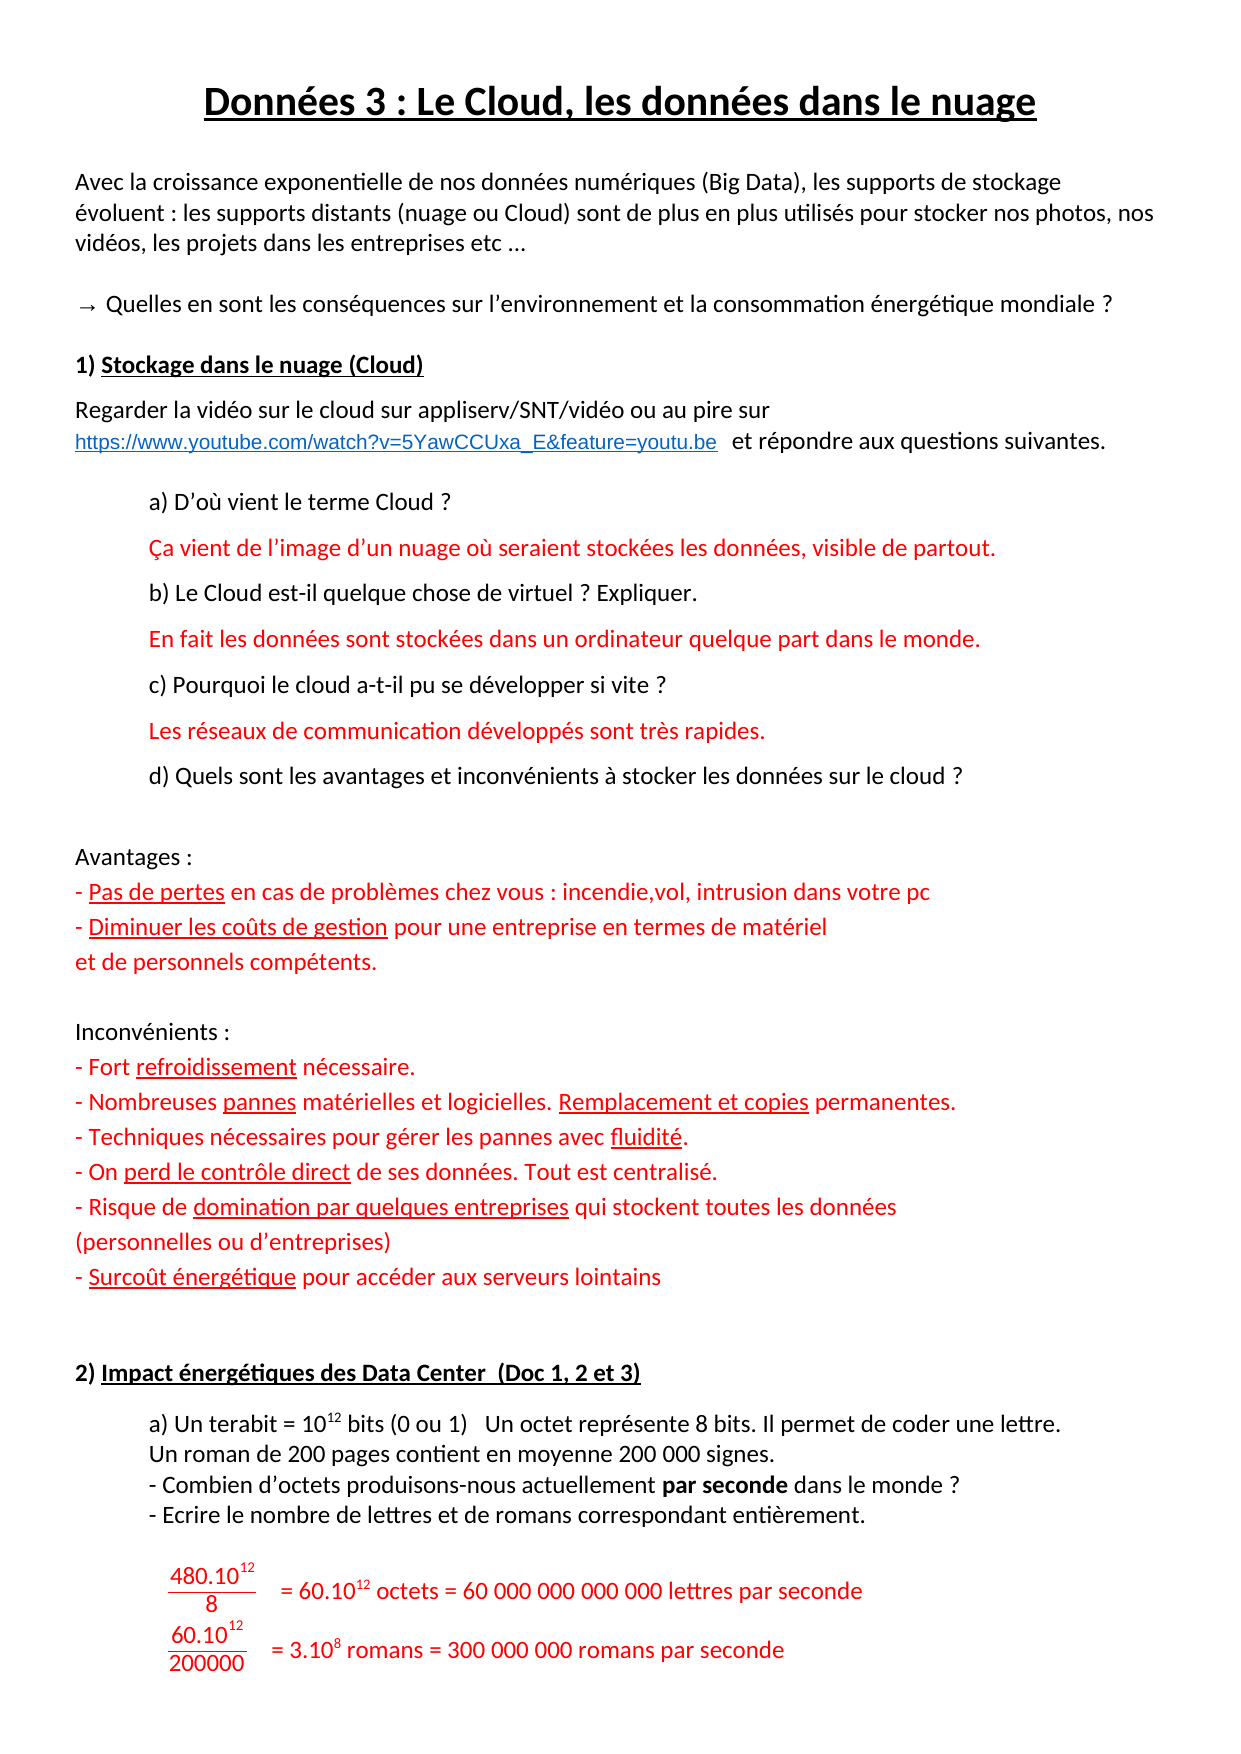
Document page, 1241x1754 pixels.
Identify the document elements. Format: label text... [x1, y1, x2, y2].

text - Ecrire le nombre de lettres et de romans correspondant entièrement. [75, 1500, 1165, 1530]
text d) Quels sont les avantages et inconvénients à stocker les données sur le cloud ? [75, 761, 1165, 791]
text et de personnels compétents. [75, 946, 1165, 977]
text - Fort refroidissement nécessaire. [75, 1051, 1165, 1082]
text Données 3 : Le Cloud, les données dans le nuage [75, 75, 1165, 126]
text a) D’où vient le terme Cloud ? [75, 486, 1165, 517]
text Ça vient de l’image d’un nuage où seraient stockées les données, visible de partout. [75, 532, 1165, 562]
text https://www.youtube.com/watch?v=5YawCCUxa_E&feature=youtu.be et répondre aux questions suivantes. [75, 425, 1165, 456]
text Avec la croissance exponentielle de nos données numériques (Big Data), les supports de stockage évoluent : les supports distants (nuage ou Cloud) sont de plus en plus utilisés pour stocker nos photos, nos vidéos, les projets dans les entreprises etc ... [75, 167, 1165, 258]
text - Surcoût énergétique pour accéder aux serveurs lointains [75, 1261, 1165, 1292]
text - Nombreuses pannes matérielles et logicielles. Remplacement et copies permanentes. [75, 1086, 1165, 1117]
text Un roman de 200 pages contient en moyenne 200 000 signes. [75, 1439, 1165, 1469]
text Regarder la vidéo sur le cloud sur appliserv/SNT/vidéo ou au pire sur [75, 394, 1165, 425]
text (personnelles ou d’entreprises) [75, 1226, 1165, 1257]
text Les réseaux de communication développés sont très rapides. [75, 715, 1165, 745]
text → Quelles en sont les conséquences sur l’environnement et la consommation énergétique mondiale ? [75, 289, 1165, 319]
text - Diminuer les coûts de gestion pour une entreprise en termes de matériel [75, 911, 1165, 942]
text a) Un terabit = 1012 bits (0 ou 1) Un octet représente 8 bits. Il permet de coder une lettre. [75, 1408, 1165, 1439]
text 2) Impact énergétiques des Data Center (Doc 1, 2 et 3) [75, 1357, 1165, 1388]
text - On perd le contrôle direct de ses données. Tout est centralisé. [75, 1156, 1165, 1187]
text c) Pourquoi le cloud a-t-il pu se développer si vite ? [75, 669, 1165, 699]
text 1) Stockage dans le nuage (Cloud) [75, 350, 1165, 380]
text - Pas de pertes en cas de problèmes chez vous : incendie,vol, intrusion dans votre pc [75, 876, 1165, 907]
text - Combien d’octets produisons-nous actuellement par seconde dans le monde ? [75, 1469, 1165, 1500]
text Avantages : [75, 841, 1165, 872]
text b) Le Cloud est-il quelque chose de virtuel ? Expliquer. [75, 578, 1165, 608]
text = 3.108 romans = 300 000 000 romans par seconde [75, 1619, 1165, 1678]
text Inconvénients : [75, 1016, 1165, 1047]
text - Risque de domination par quelques entreprises qui stockent toutes les données [75, 1191, 1165, 1222]
text - Techniques nécessaires pour gérer les pannes avec fluidité. [75, 1121, 1165, 1152]
text = 60.1012 octets = 60 000 000 000 000 lettres par seconde [75, 1561, 1165, 1619]
text En fait les données sont stockées dans un ordinateur quelque part dans le monde. [75, 623, 1165, 654]
